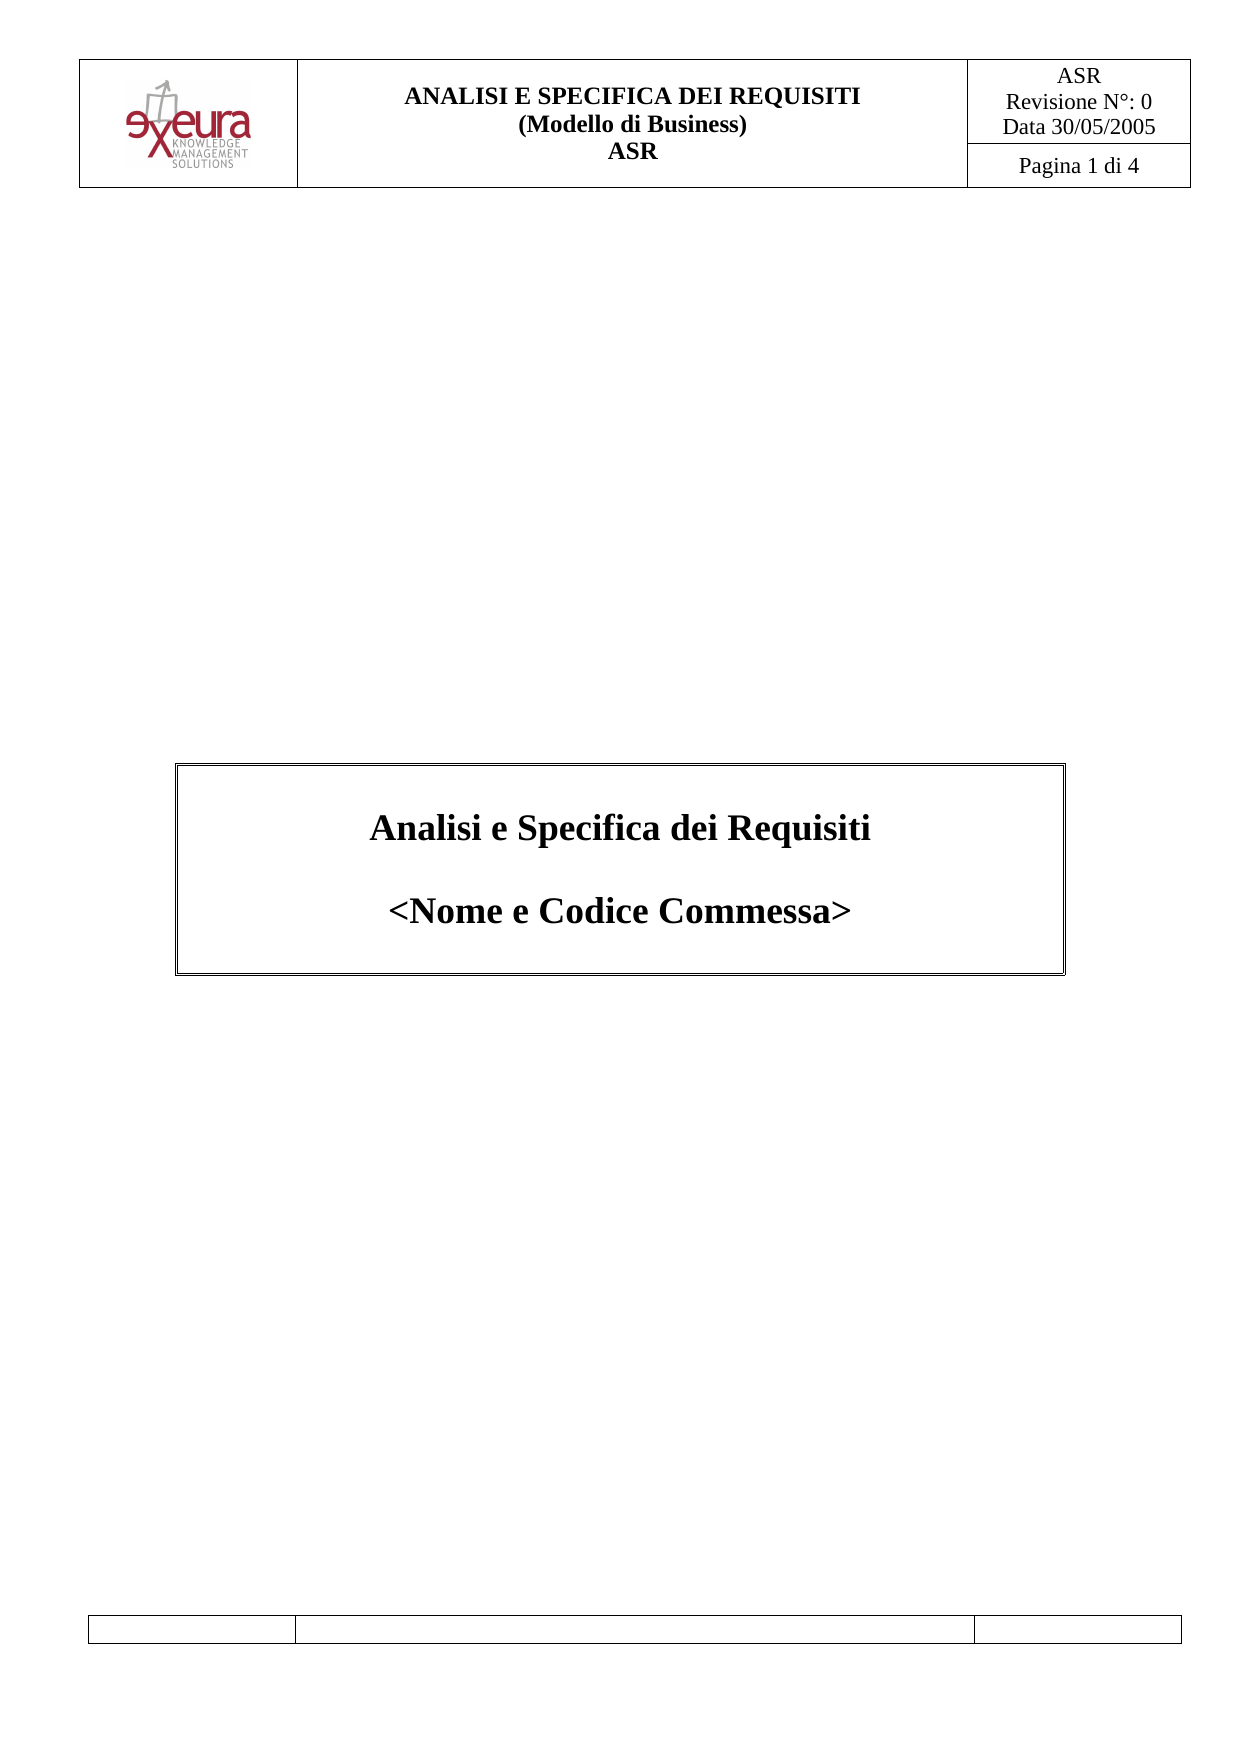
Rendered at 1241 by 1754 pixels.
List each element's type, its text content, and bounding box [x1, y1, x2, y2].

text Analisi e Specifica dei Requisiti [178, 804, 1063, 848]
picture [126, 79, 251, 168]
text <Nome e Codice Commessa> [178, 887, 1063, 931]
picture [47, 1361, 1207, 1648]
